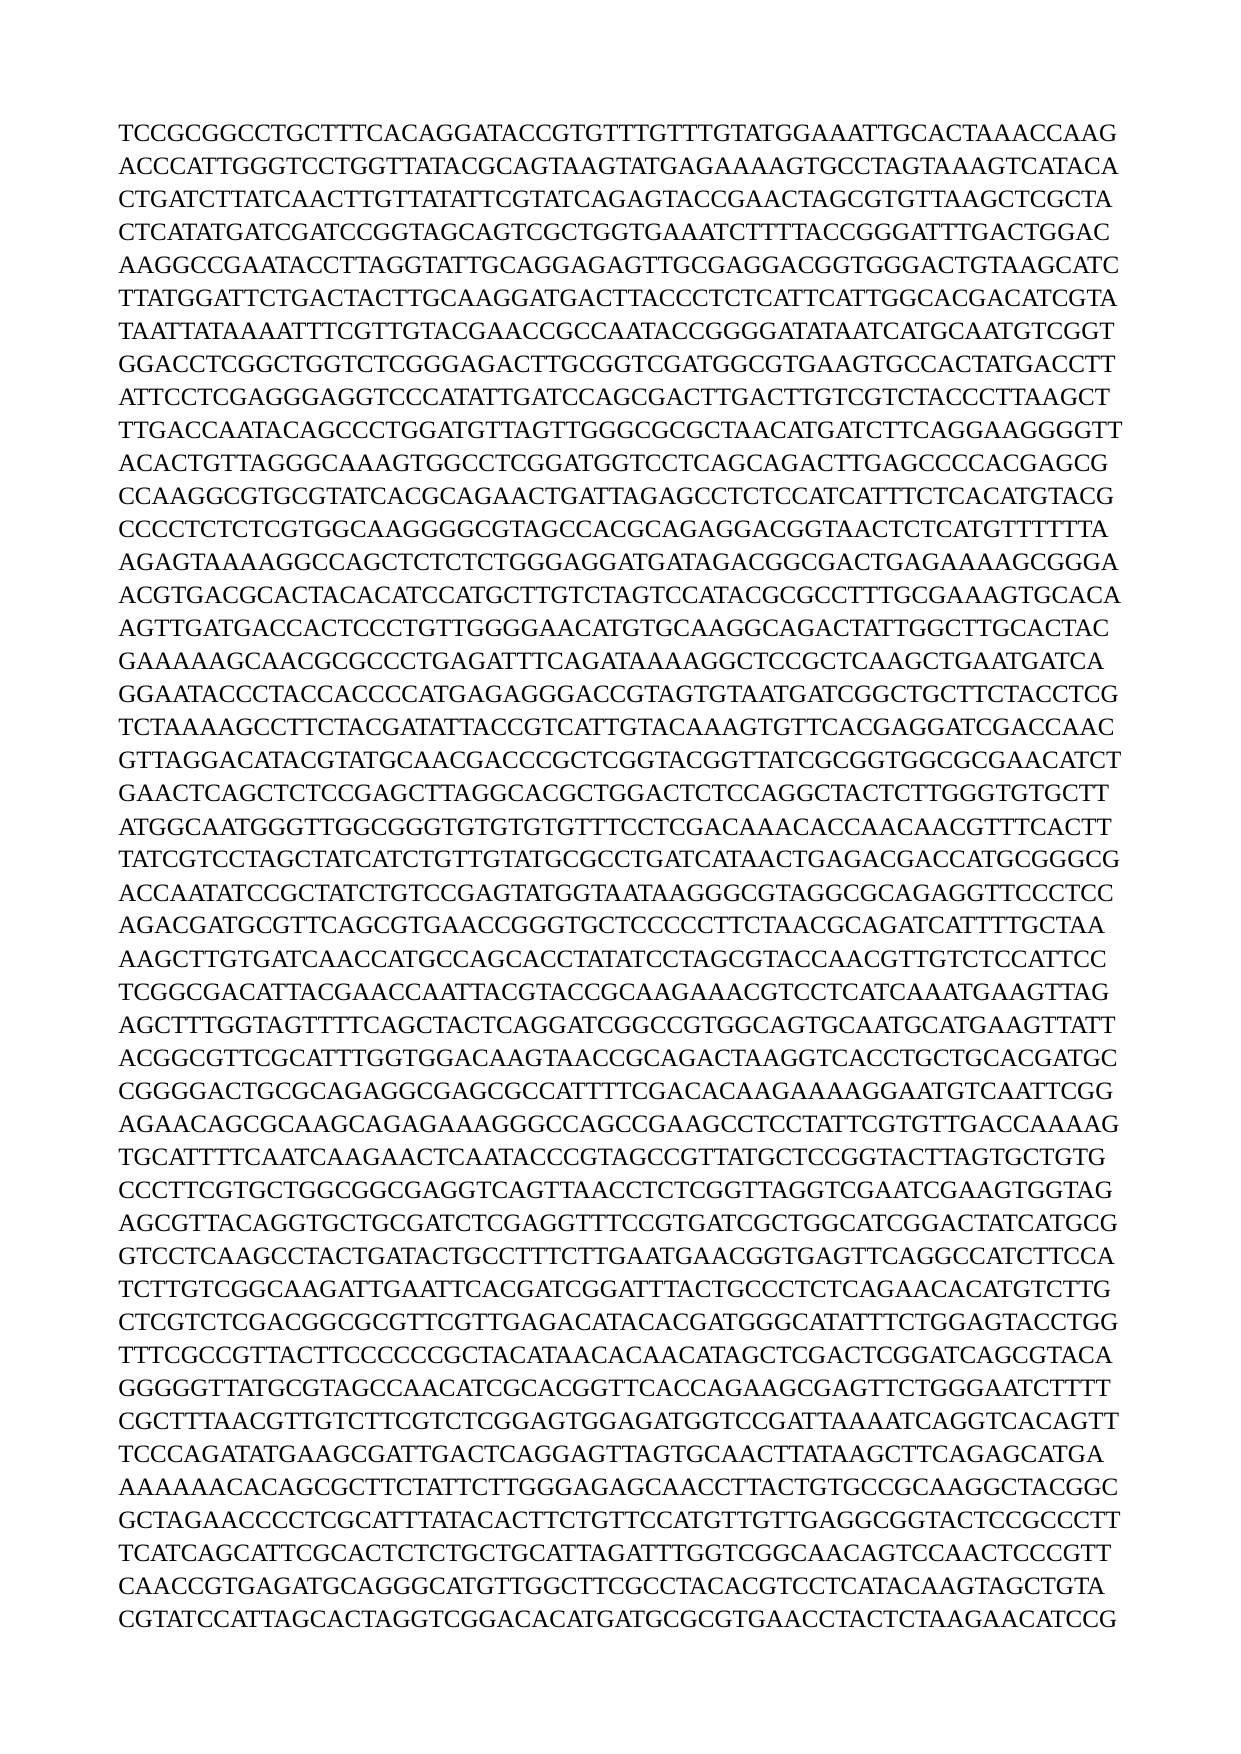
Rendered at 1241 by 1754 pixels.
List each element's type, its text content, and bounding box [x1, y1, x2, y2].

text TCCGCGGCCTGCTTTCACAGGATACCGTGTTTGTTTGTATGGAAATTGCACTAAACCAAGACCCATTGGGTCCTGGTTATACGCAGTAAGTATGAGAAAAGTGCCTAGTAAAGTCATACACTGATCTTATCAACTTGTTATATTCGTATCAGAGTACCGAACTAGCGTGTTAAGCTCGCTACTCATATGATCGATCCGGTAGCAGTCGCTGGTGAAATCTTTTACCGGGATTTGACTGGACAAGGCCGAATACCTTAGGTATTGCAGGAGAGTTGCGAGGACGGTGGGACTGTAAGCATCTTATGGATTCTGACTACTTGCAAGGATGACTTACCCTCTCATTCATTGGCACGACATCGTATAATTATAAAATTTCGTTGTACGAACCGCCAATACCGGGGATATAATCATGCAATGTCGGTGGACCTCGGCTGGTCTCGGGAGACTTGCGGTCGATGGCGTGAAGTGCCACTATGACCTTATTCCTCGAGGGAGGTCCCATATTGATCCAGCGACTTGACTTGTCGTCTACCCTTAAGCTTTGACCAATACAGCCCTGGATGTTAGTTGGGCGCGCTAACATGATCTTCAGGAAGGGGTTACACTGTTAGGGCAAAGTGGCCTCGGATGGTCCTCAGCAGACTTGAGCCCCACGAGCGCCAAGGCGTGCGTATCACGCAGAACTGATTAGAGCCTCTCCATCATTTCTCACATGTACGCCCCTCTCTCGTGGCAAGGGGCGTAGCCACGCAGAGGACGGTAACTCTCATGTTTTTTAAGAGTAAAAGGCCAGCTCTCTCTGGGAGGATGATAGACGGCGACTGAGAAAAGCGGGAACGTGACGCACTACACATCCATGCTTGTCTAGTCCATACGCGCCTTTGCGAAAGTGCACAAGTTGATGACCACTCCCTGTTGGGGAACATGTGCAAGGCAGACTATTGGCTTGCACTACGAAAAAGCAACGCGCCCTGAGATTTCAGATAAAAGGCTCCGCTCAAGCTGAATGATCAGGAATACCCTACCACCCCATGAGAGGGACCGTAGTGTAATGATCGGCTGCTTCTACCTCGTCTAAAAGCCTTCTACGATATTACCGTCATTGTACAAAGTGTTCACGAGGATCGACCAACGTTAGGACATACGTATGCAACGACCCGCTCGGTACGGTTATCGCGGTGGCGCGAACATCTGAACTCAGCTCTCCGAGCTTAGGCACGCTGGACTCTCCAGGCTACTCTTGGGTGTGCTTATGGCAATGGGTTGGCGGGTGTGTGTGTTTCCTCGACAAACACCAACAACGTTTCACTTTATCGTCCTAGCTATCATCTGTTGTATGCGCCTGATCATAACTGAGACGACCATGCGGGCGACCAATATCCGCTATCTGTCCGAGTATGGTAATAAGGGCGTAGGCGCAGAGGTTCCCTCCAGACGATGCGTTCAGCGTGAACCGGGTGCTCCCCCTTCTAACGCAGATCATTTTGCTAAAAGCTTGTGATCAACCATGCCAGCACCTATATCCTAGCGTACCAACGTTGTCTCCATTCCTCGGCGACATTACGAACCAATTACGTACCGCAAGAAACGTCCTCATCAAATGAAGTTAGAGCTTTGGTAGTTTTCAGCTACTCAGGATCGGCCGTGGCAGTGCAATGCATGAAGTTATTACGGCGTTCGCATTTGGTGGACAAGTAACCGCAGACTAAGGTCACCTGCTGCACGATGCCGGGGACTGCGCAGAGGCGAGCGCCATTTTCGACACAAGAAAAGGAATGTCAATTCGGAGAACAGCGCAAGCAGAGAAAGGGCCAGCCGAAGCCTCCTATTCGTGTTGACCAAAAGTGCATTTTCAATCAAGAACTCAATACCCGTAGCCGTTATGCTCCGGTACTTAGTGCTGTGCCCTTCGTGCTGGCGGCGAGGTCAGTTAACCTCTCGGTTAGGTCGAATCGAAGTGGTAGAGCGTTACAGGTGCTGCGATCTCGAGGTTTCCGTGATCGCTGGCATCGGACTATCATGCGGTCCTCAAGCCTACTGATACTGCCTTTCTTGAATGAACGGTGAGTTCAGGCCATCTTCCATCTTGTCGGCAAGATTGAATTCACGATCGGATTTACTGCCCTCTCAGAACACATGTCTTGCTCGTCTCGACGGCGCGTTCGTTGAGACATACACGATGGGCATATTTCTGGAGTACCTGGTTTCGCCGTTACTTCCCCCCGCTACATAACACAACATAGCTCGACTCGGATCAGCGTACAGGGGGTTATGCGTAGCCAACATCGCACGGTTCACCAGAAGCGAGTTCTGGGAATCTTTTCGCTTTAACGTTGTCTTCGTCTCGGAGTGGAGATGGTCCGATTAAAATCAGGTCACAGTTTCCCAGATATGAAGCGATTGACTCAGGAGTTAGTGCAACTTATAAGCTTCAGAGCATGAAAAAAACACAGCGCTTCTATTCTTGGGAGAGCAACCTTACTGTGCCGCAAGGCTACGGCGCTAGAACCCCTCGCATTTATACACTTCTGTTCCATGTTGTTGAGGCGGTACTCCGCCCTTTCATCAGCATTCGCACTCTCTGCTGCATTAGATTTGGTCGGCAACAGTCCAACTCCCGTTCAACCGTGAGATGCAGGGCATGTTGGCTTCGCCTACACGTCCTCATACAAGTAGCTGTACGTATCCATTAGCACTAGGTCGGACACATGATGCGCGTGAACCTACTCTAAGAACATCCG [118, 118, 1122, 1633]
